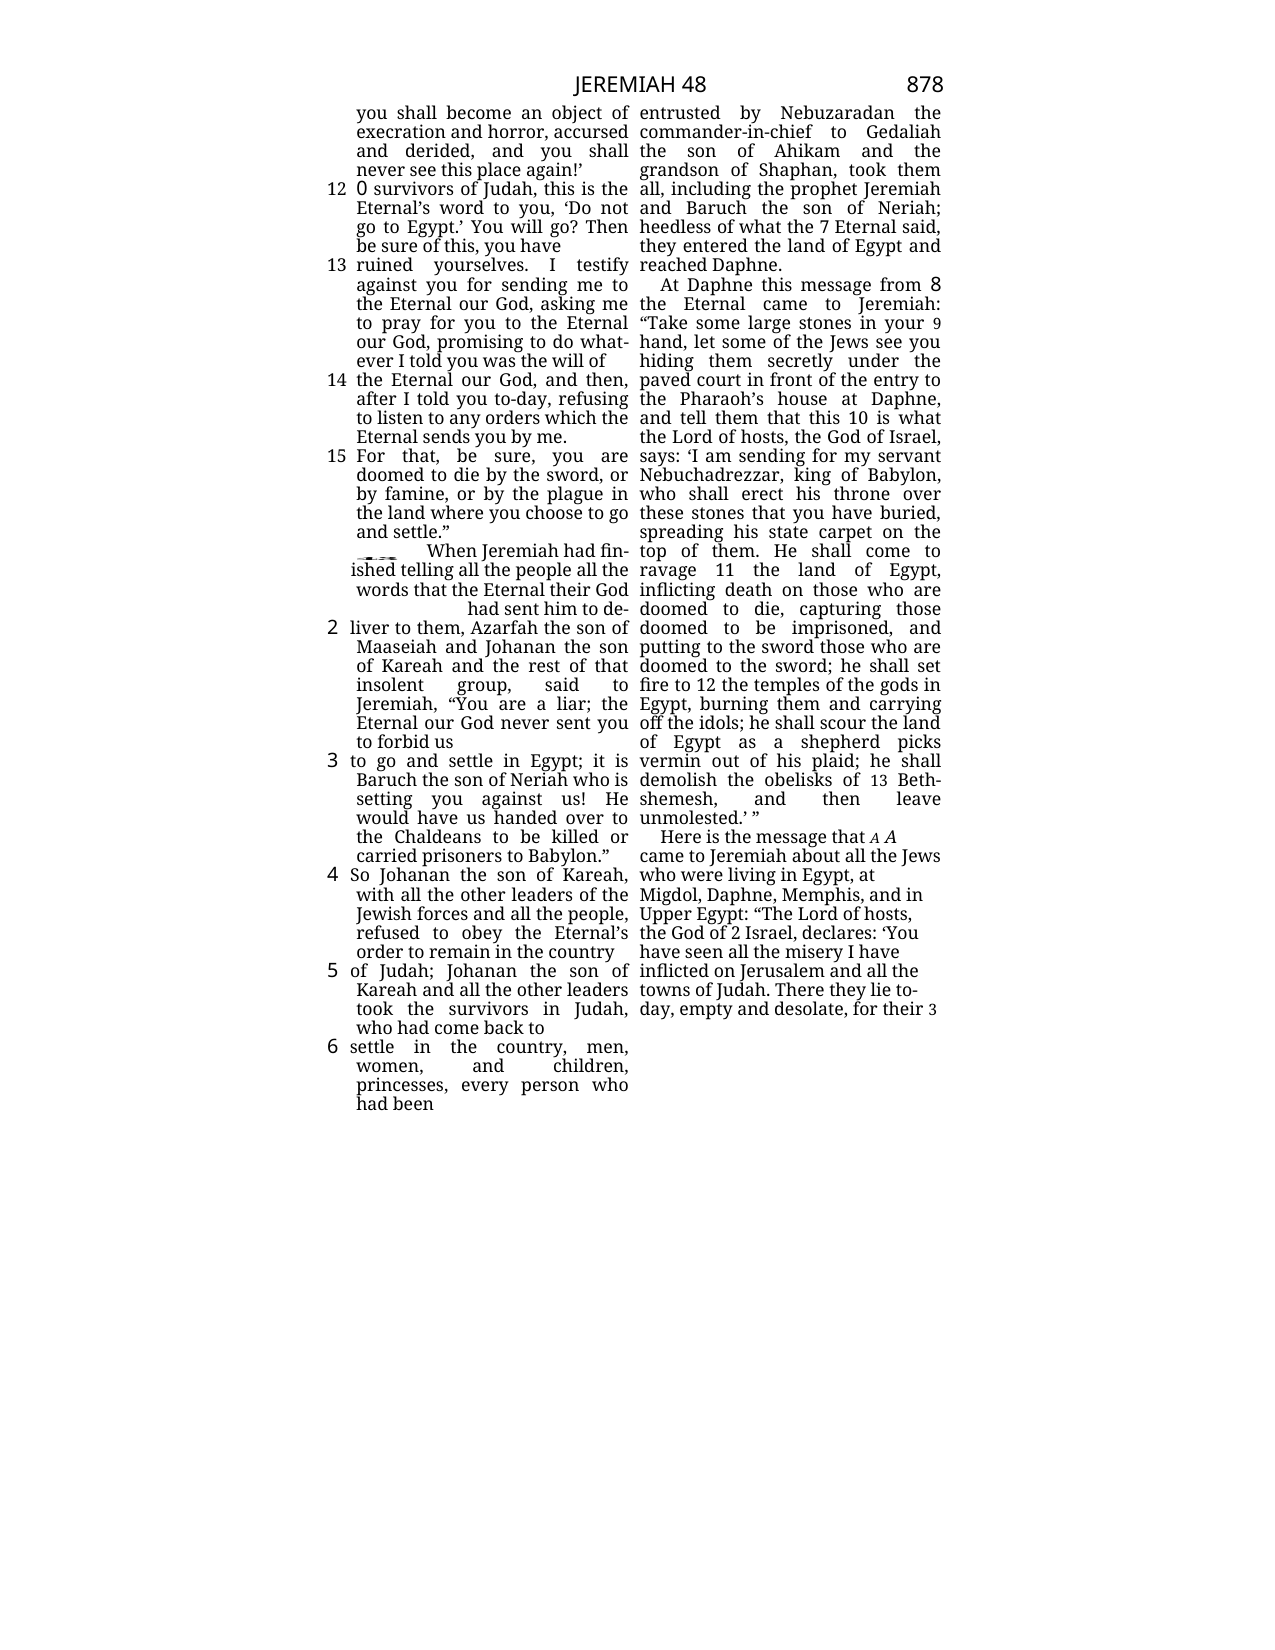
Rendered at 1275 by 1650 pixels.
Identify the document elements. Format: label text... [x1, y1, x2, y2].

list the Eternal our God, and then, after I told you to-day, refusing to listen to any orders which the Eternal sends you by me. [327, 371, 629, 447]
list liver to them, Azarfah the son of Maaseiah and Johanan the son of Kareah and the rest of that insolent group, said to Jeremiah, “You are a liar; the Eternal our God never sent you to forbid us [327, 619, 629, 752]
list ruined yourselves. I testify against you for sending me to the Eternal our God, asking me to pray for you to the Eternal our God, promising to do what­ever I told you was the will of [327, 257, 629, 371]
text At Daphne this message from 8 the Eternal came to Jeremiah: “Take some large stones in your 9 hand, let some of the Jews see you hiding them secretly under the paved court in front of the entry to the Pharaoh’s house at Daphne, and tell them that this 10 is what the Lord of hosts, the God of Israel, says: ‘I am send­ing for my servant Nebuchadrez­zar, king of Babylon, who shall erect his throne over these stones that you have buried, spreading his state carpet on the top of them. He shall come to ravage 11 the land of Egypt, inflicting death on those who are doomed to die, capturing those doomed to be imprisoned, and putting to the sword those who are doomed to the sword; he shall set fire to 12 the temples of the gods in Egypt, burning them and car­rying off the idols; he shall scour the land of Egypt as a shepherd picks vermin out of his plaid; he shall demolish the obelisks of 13 Beth-shemesh, and then leave unmolested.’ ” [639, 276, 941, 828]
list So Johanan the son of Kareah, with all the other leaders of the Jewish forces and all the people, refused to obey the Eternal’s order to remain in the country [327, 867, 629, 962]
list of Judah; Johanan the son of Kareah and all the other leaders took the survivors in Judah, who had come back to [327, 962, 629, 1038]
text you shall become an object of execration and horror, accursed and derided, and you shall never see this place again!’ [356, 104, 629, 180]
list 0 survivors of Judah, this is the Eternal’s word to you, ‘Do not go to Egypt.’ You will go? Then be sure of this, you have [327, 180, 629, 257]
list to go and settle in Egypt; it is Baruch the son of Neriah who is setting you against us! He would have us handed over to the Chal­deans to be killed or carried prisoners to Babylon.” [327, 752, 629, 867]
text entrusted by Nebuzaradan the commander-in-chief to Gedaliah the son of Ahikam and the grandson of Shaphan, took them all, including the prophet Jeremiah and Baruch the son of Neriah; heedless of what the 7 Eternal said, they entered the land of Egypt and reached Daphne. [639, 104, 941, 276]
text Here is the message that a A came to Jeremiah about all the Jews who were living in Egypt, at Migdol, Daphne, Memphis, and in Upper Egypt: “The Lord of hosts, the God of 2 Israel, declares: ‘You have seen all the misery I have inflicted on Jerusalem and all the towns of Judah. There they lie to-day, empty and desolate, for their 3 [639, 828, 941, 1019]
text When Jeremiah had fin­ished telling all the people all the words that the Eternal their God had sent him to de- [327, 543, 629, 619]
list For that, be sure, you are doomed to die by the sword, or by famine, or by the plague in the land where you choose to go and settle.” [327, 447, 629, 543]
list settle in the country, men, women, and children, princesses, every person who had been [327, 1038, 629, 1114]
